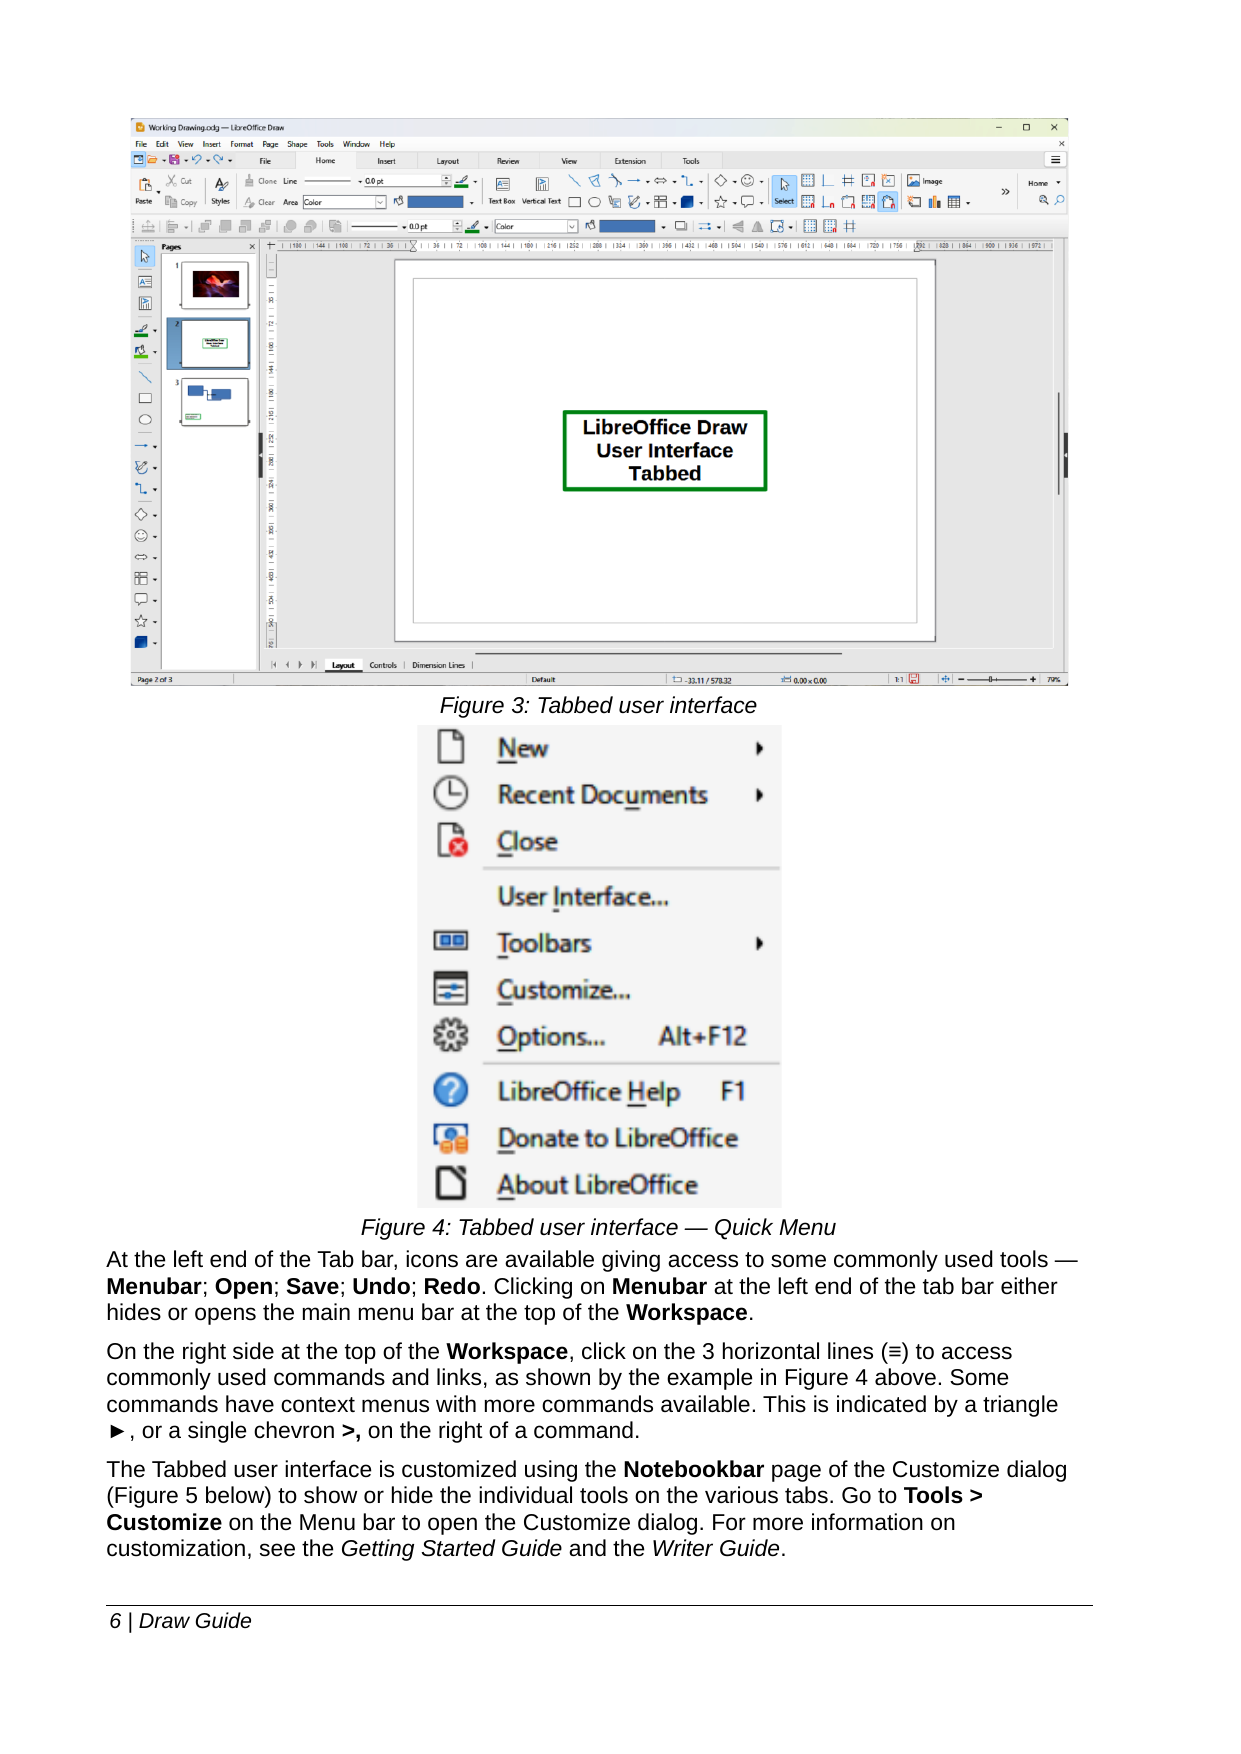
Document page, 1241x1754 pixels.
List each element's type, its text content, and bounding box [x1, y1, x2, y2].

picture [130, 118, 1069, 686]
text The Tabbed user interface is customized using the Notebookbar page of the Customize dialog (Figure 5 below) to show or hide the individual tools on the various tabs. Go to Tools > Customize on the Menu bar to open the Customize dialog. For more information on customization, see the Getting Started Guide and the Writer Guide. [106, 1456, 1093, 1561]
text At the left end of the Tab bar, icons are available giving access to some commonly used tools — Menubar; Open; Save; Undo; Redo. Clicking on Menubar at the left end of the tab bar either hides or opens the main menu bar at the top of the Workspace. [106, 1246, 1093, 1325]
text Figure 3: Tabbed user interface [131, 692, 1068, 719]
picture [417, 725, 782, 1208]
text On the right side at the top of the Workspace, click on the 3 horizontal lines (≡) to access commonly used commands and links, as shown by the example in Figure 4 above. Some commands have context menus with more commands available. This is indicated by a triangle ►, or a single chevron >, on the right of a command. [106, 1338, 1093, 1443]
text Figure 4: Tabbed user interface — Quick Menu [323, 1214, 876, 1240]
